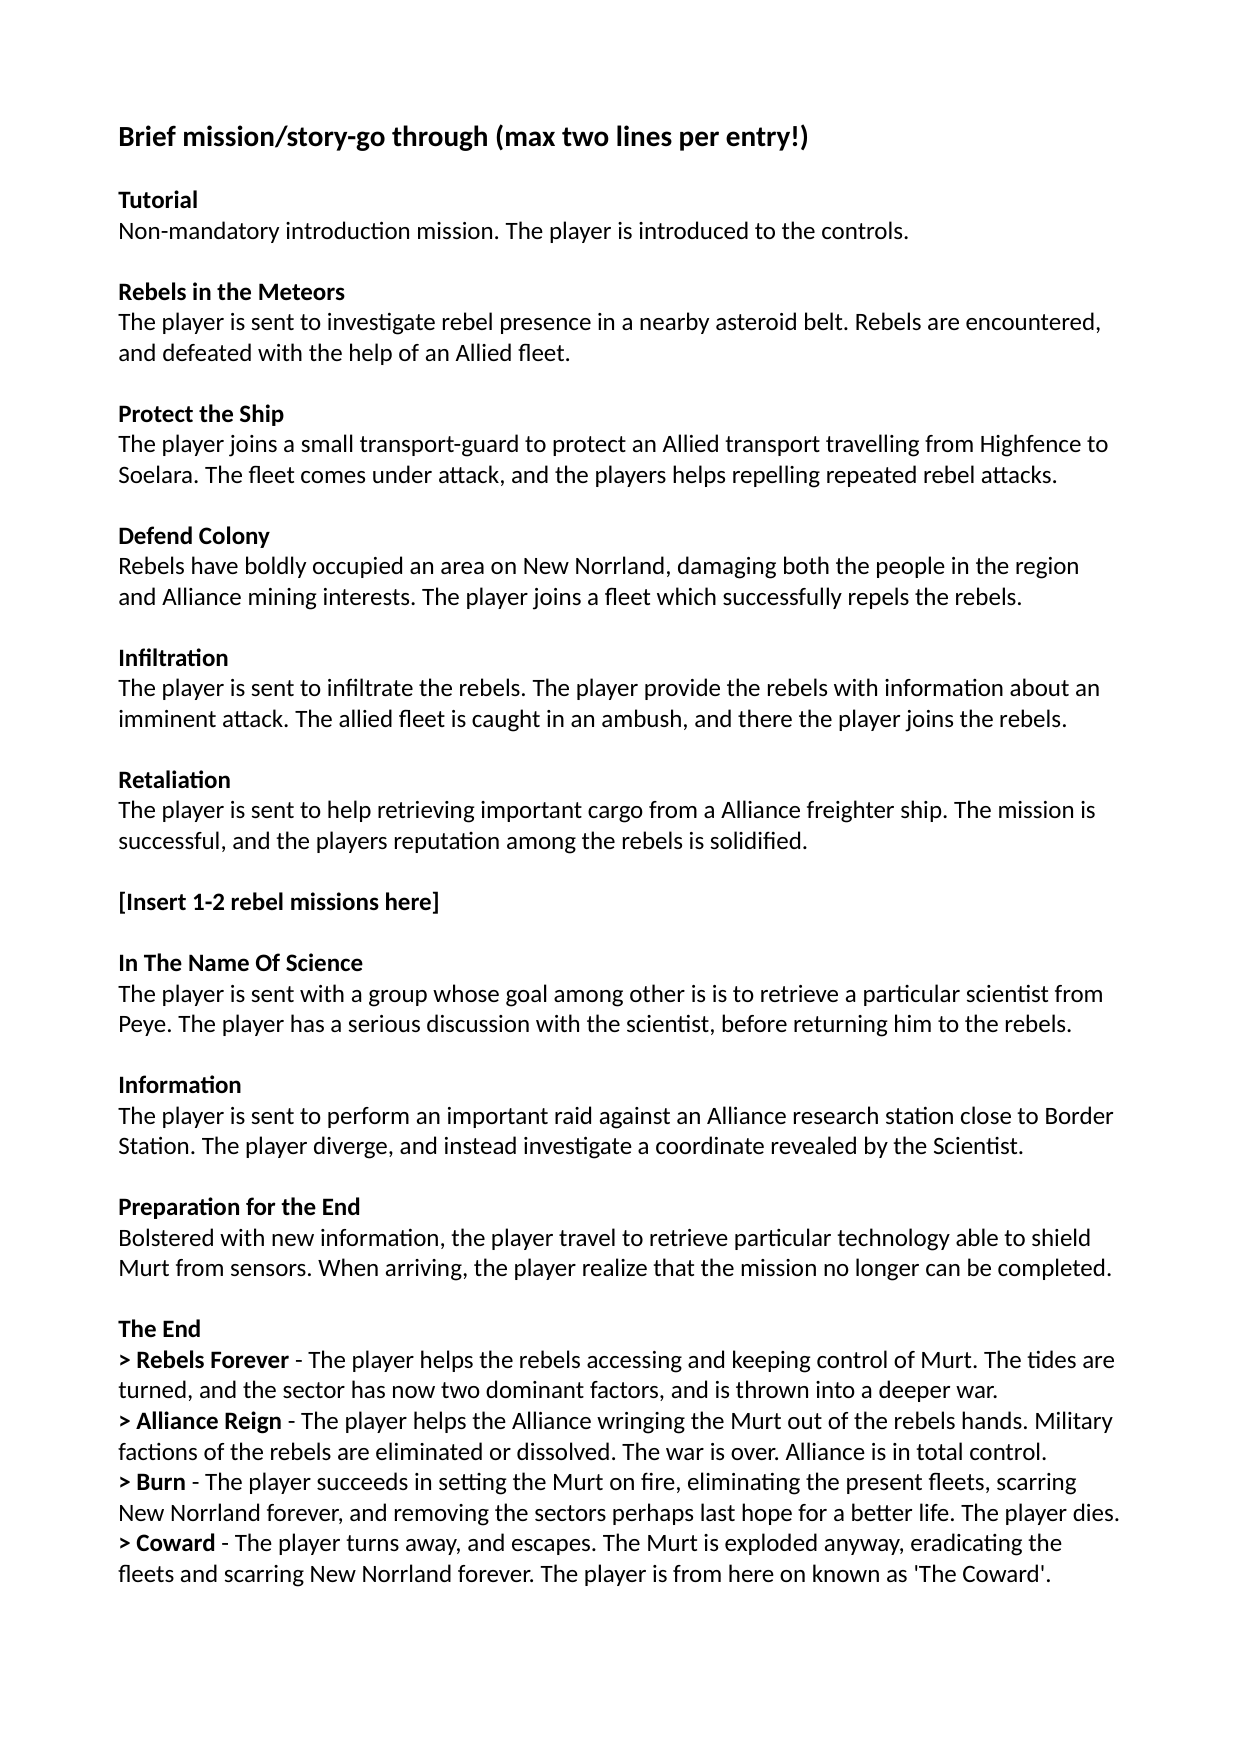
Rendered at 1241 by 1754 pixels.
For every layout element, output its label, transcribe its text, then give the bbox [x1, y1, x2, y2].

text Rebels in the Meteors [118, 276, 1122, 306]
text Protect the Ship [118, 398, 1122, 428]
text [Insert 1-2 rebel missions here] [118, 886, 1122, 917]
text The player is sent to perform an important raid against an Alliance research station close to Border Station. The player diverge, and instead investigate a coordinate revealed by the Scientist. [118, 1100, 1122, 1161]
text The End [118, 1313, 1122, 1344]
text > Coward - The player turns away, and escapes. The Murt is exploded anyway, eradicating the fleets and scarring New Norrland forever. The player is from here on known as 'The Coward'. [118, 1527, 1122, 1588]
text Tutorial [118, 184, 1122, 215]
text Non-mandatory introduction mission. The player is introduced to the controls. [118, 215, 1122, 245]
text The player is sent with a group whose goal among other is is to retrieve a particular scientist from Peye. The player has a serious discussion with the scientist, before returning him to the rebels. [118, 978, 1122, 1039]
text Infiltration [118, 642, 1122, 673]
text In The Name Of Science [118, 947, 1122, 978]
text The player is sent to investigate rebel presence in a nearby asteroid belt. Rebels are encountered, and defeated with the help of an Allied fleet. [118, 306, 1122, 367]
text Preparation for the End [118, 1191, 1122, 1222]
text > Rebels Forever - The player helps the rebels accessing and keeping control of Murt. The tides are turned, and the sector has now two dominant factors, and is thrown into a deeper war. [118, 1344, 1122, 1405]
text The player joins a small transport-guard to protect an Allied transport travelling from Highfence to Soelara. The fleet comes under attack, and the players helps repelling repeated rebel attacks. [118, 428, 1122, 489]
text The player is sent to infiltrate the rebels. The player provide the rebels with information about an imminent attack. The allied fleet is caught in an ambush, and there the player joins the rebels. [118, 673, 1122, 734]
text Retaliation [118, 764, 1122, 795]
text Brief mission/story-go through (max two lines per entry!) [118, 118, 1122, 154]
text Rebels have boldly occupied an area on New Norrland, damaging both the people in the region and Alliance mining interests. The player joins a fleet which successfully repels the rebels. [118, 551, 1122, 612]
text Information [118, 1069, 1122, 1100]
text Bolstered with new information, the player travel to retrieve particular technology able to shield Murt from sensors. When arriving, the player realize that the mission no longer can be completed. [118, 1222, 1122, 1283]
text > Burn - The player succeeds in setting the Murt on fire, eliminating the present fleets, scarring New Norrland forever, and removing the sectors perhaps last hope for a better life. The player dies. [118, 1466, 1122, 1527]
text The player is sent to help retrieving important cargo from a Alliance freighter ship. The mission is successful, and the players reputation among the rebels is solidified. [118, 795, 1122, 856]
text > Alliance Reign - The player helps the Alliance wringing the Murt out of the rebels hands. Military factions of the rebels are eliminated or dissolved. The war is over. Alliance is in total control. [118, 1405, 1122, 1466]
text Defend Colony [118, 520, 1122, 551]
